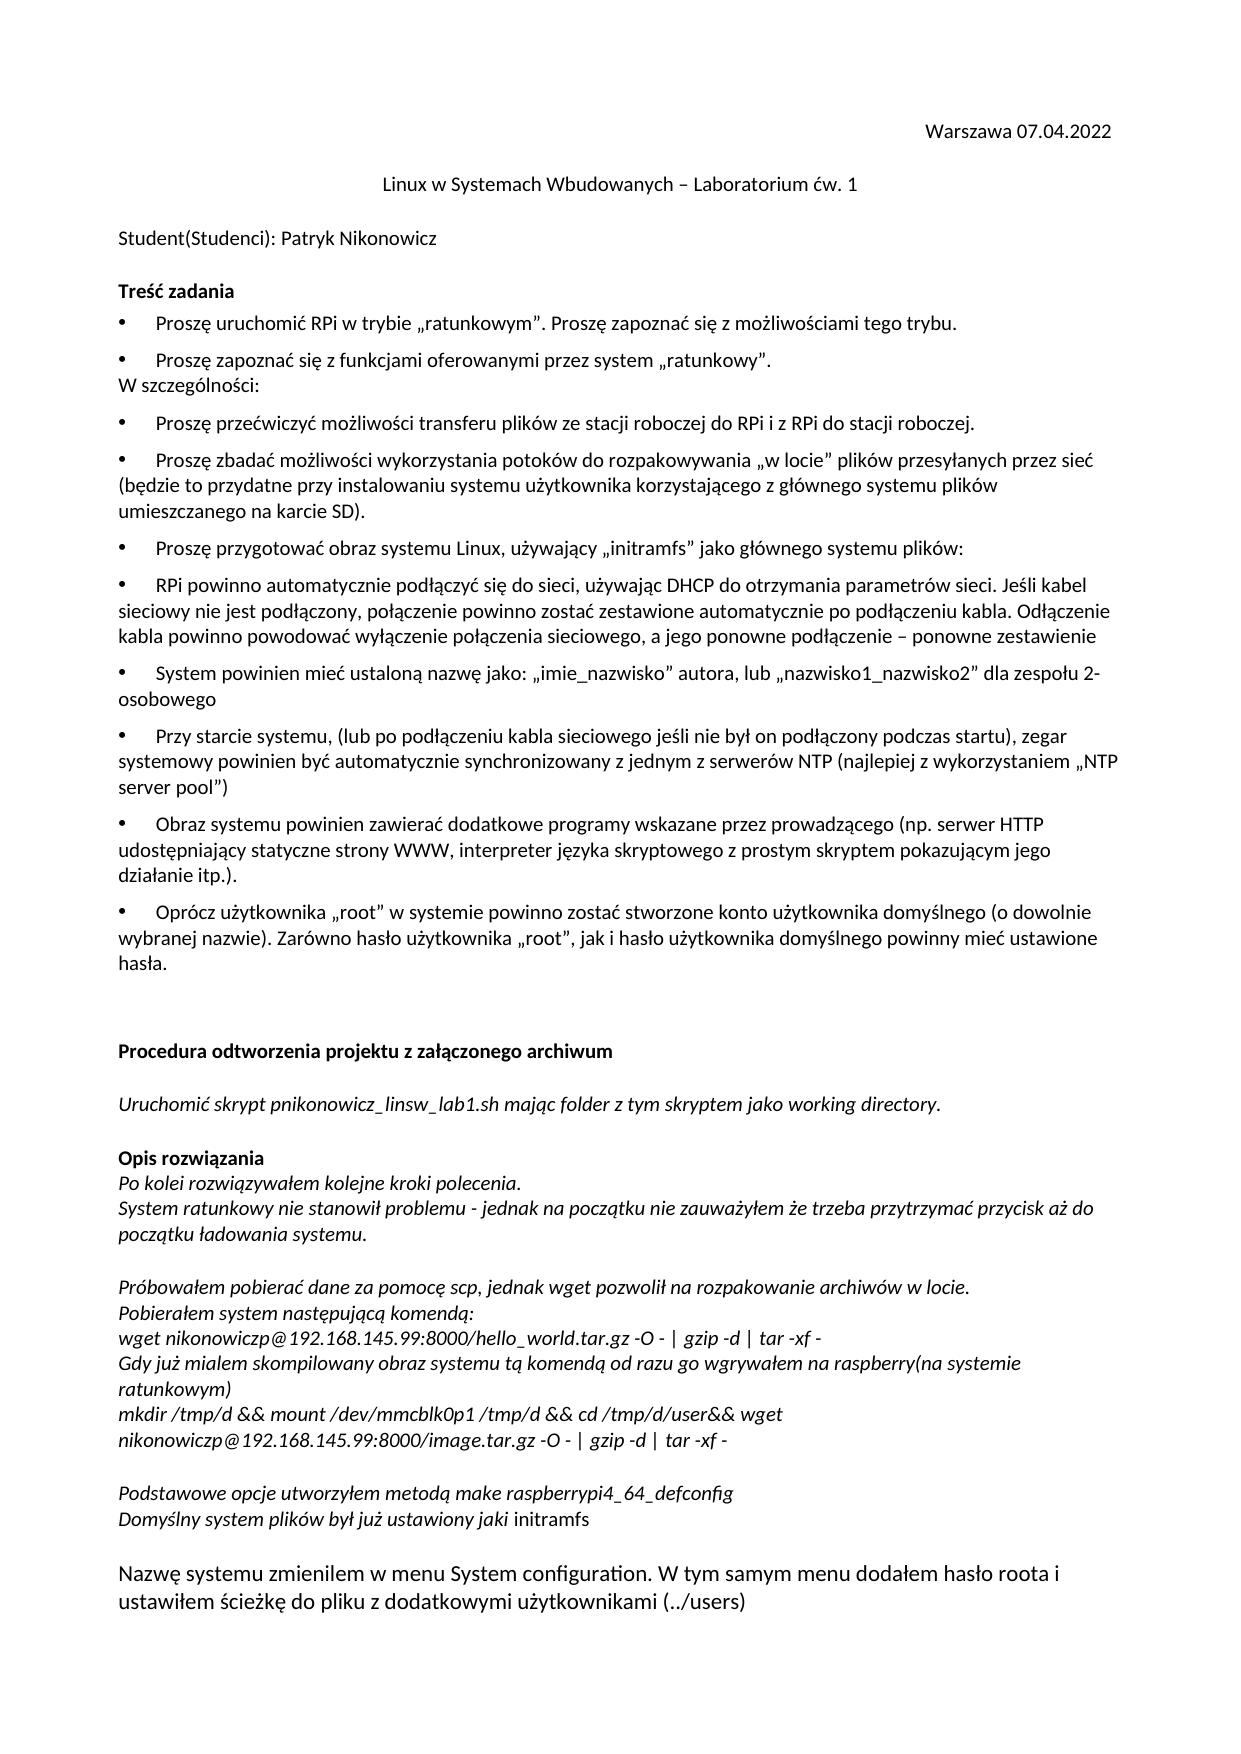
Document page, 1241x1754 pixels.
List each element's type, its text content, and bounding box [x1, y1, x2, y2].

text Student(Studenci): Patryk Nikonowicz [118, 225, 1122, 250]
text Podstawowe opcje utworzyłem metodą make raspberrypi4_64_defconfig [118, 1480, 1122, 1506]
text Treść zadania [118, 278, 1122, 304]
text Gdy już mialem skompilowany obraz systemu tą komendą od razu go wgrywałem na raspberry(na systemie ratunkowym) [118, 1351, 1122, 1401]
text Linux w Systemach Wbudowanych – Laboratorium ćw. 1 [118, 172, 1122, 197]
list Proszę zapoznać się z funkcjami oferowanymi przez system „ratunkowy”. W szczególności: [81, 347, 1122, 398]
text Domyślny system plików był już ustawiony jaki initramfs [118, 1506, 1122, 1531]
list Proszę przygotować obraz systemu Linux, używający „initramfs” jako głównego systemu plików: [81, 535, 1122, 561]
text Warszawa 07.04.2022 [118, 118, 1122, 143]
text Próbowałem pobierać dane za pomocę scp, jednak wget pozwolił na rozpakowanie archiwów w locie. [118, 1274, 1122, 1300]
list Obraz systemu powinien zawierać dodatkowe programy wskazane przez prowadzącego (np. serwer HTTP udostępniający statyczne strony WWW, interpreter języka skryptowego z prostym skryptem pokazującym jego działanie itp.). [81, 811, 1122, 888]
list RPi powinno automatycznie podłączyć się do sieci, używając DHCP do otrzymania parametrów sieci. Jeśli kabel sieciowy nie jest podłączony, połączenie powinno zostać zestawione automatycznie po podłączeniu kabla. Odłączenie kabla powinno powodować wyłączenie połączenia sieciowego, a jego ponowne podłączenie – ponowne zestawienie [81, 572, 1122, 649]
text wget nikonowiczp@192.168.145.99:8000/hello_world.tar.gz -O - | gzip -d | tar -xf - [118, 1325, 1122, 1351]
list Proszę zbadać możliwości wykorzystania potoków do rozpakowywania „w locie” plików przesyłanych przez sieć (będzie to przydatne przy instalowaniu systemu użytkownika korzystającego z głównego systemu plików umieszczanego na karcie SD). [81, 447, 1122, 523]
text mkdir /tmp/d && mount /dev/mmcblk0p1 /tmp/d && cd /tmp/d/user&& wget nikonowiczp@192.168.145.99:8000/image.tar.gz -O - | gzip -d | tar -xf - [118, 1401, 1122, 1452]
text Po kolei rozwiązywałem kolejne kroki polecenia. [118, 1170, 1122, 1196]
list Proszę uruchomić RPi w trybie „ratunkowym”. Proszę zapoznać się z możliwościami tego trybu. [81, 310, 1122, 335]
list Proszę przećwiczyć możliwości transferu plików ze stacji roboczej do RPi i z RPi do stacji roboczej. [81, 410, 1122, 435]
text Opis rozwiązania [118, 1145, 1122, 1170]
list System powinien mieć ustaloną nazwę jako: „imie_nazwisko” autora, lub „nazwisko1_nazwisko2” dla zespołu 2-osobowego [81, 661, 1122, 711]
list Przy starcie systemu, (lub po podłączeniu kabla sieciowego jeśli nie był on podłączony podczas startu), zegar systemowy powinien być automatycznie synchronizowany z jednym z serwerów NTP (najlepiej z wykorzystaniem „NTP server pool”) [81, 723, 1122, 799]
text Procedura odtworzenia projektu z załączonego archiwum [118, 1038, 1122, 1063]
text Uruchomić skrypt pnikonowicz_linsw_lab1.sh mając folder z tym skryptem jako working directory. [118, 1091, 1122, 1117]
list Oprócz użytkownika „root” w systemie powinno zostać stworzone konto użytkownika domyślnego (o dowolnie wybranej nazwie). Zarówno hasło użytkownika „root”, jak i hasło użytkownika domyślnego powinny mieć ustawione hasła. [81, 899, 1122, 976]
text Pobierałem system następującą komendą: [118, 1300, 1122, 1325]
text System ratunkowy nie stanowił problemu - jednak na początku nie zauważyłem że trzeba przytrzymać przycisk aż do początku ładowania systemu. [118, 1196, 1122, 1246]
text Nazwę systemu zmienilem w menu System configuration. W tym samym menu dodałem hasło roota i ustawiłem ścieżkę do pliku z dodatkowymi użytkownikami (../users) [118, 1559, 1122, 1615]
